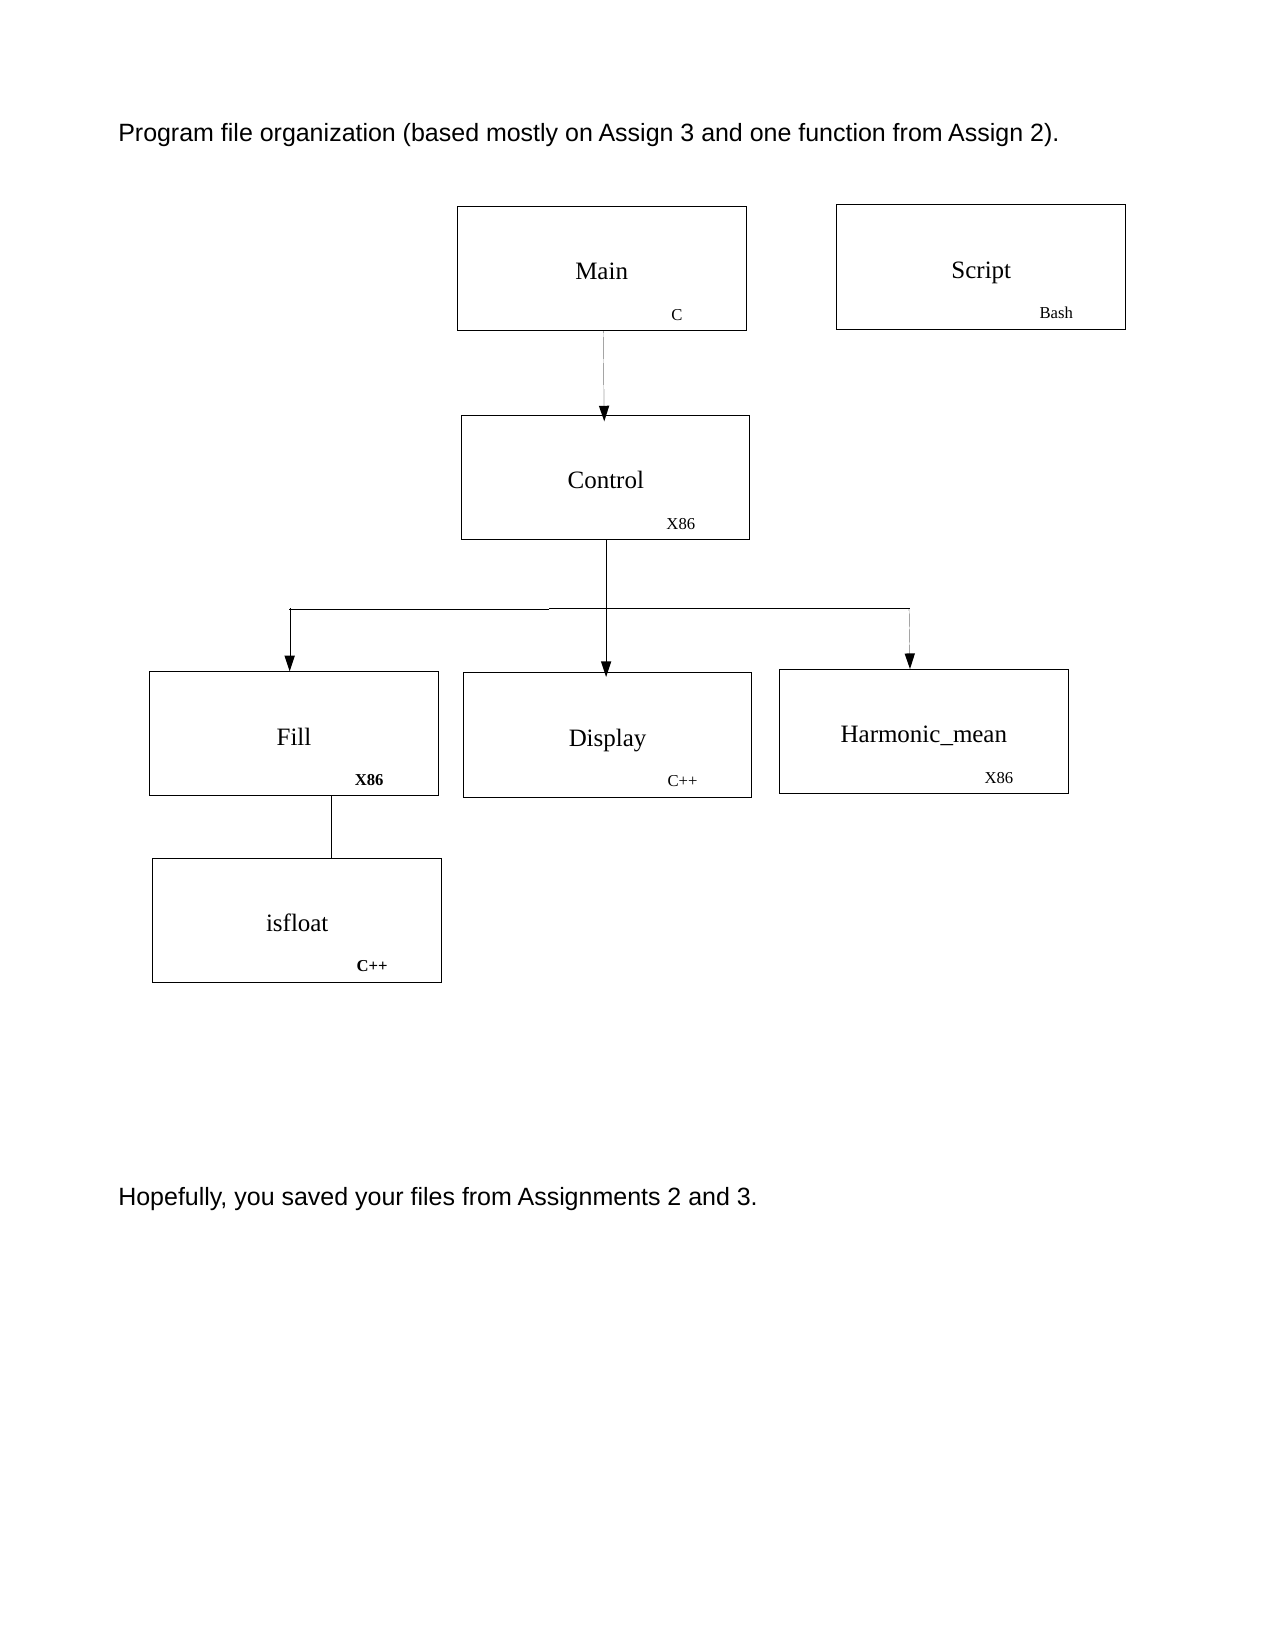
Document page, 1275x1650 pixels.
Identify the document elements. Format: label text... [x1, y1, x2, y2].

text Program file organization (based mostly on Assign 3 and one function from Assign 2). [118, 118, 1157, 147]
text Hopefully, you saved your files from Assignments 2 and 3. [118, 1182, 1157, 1211]
